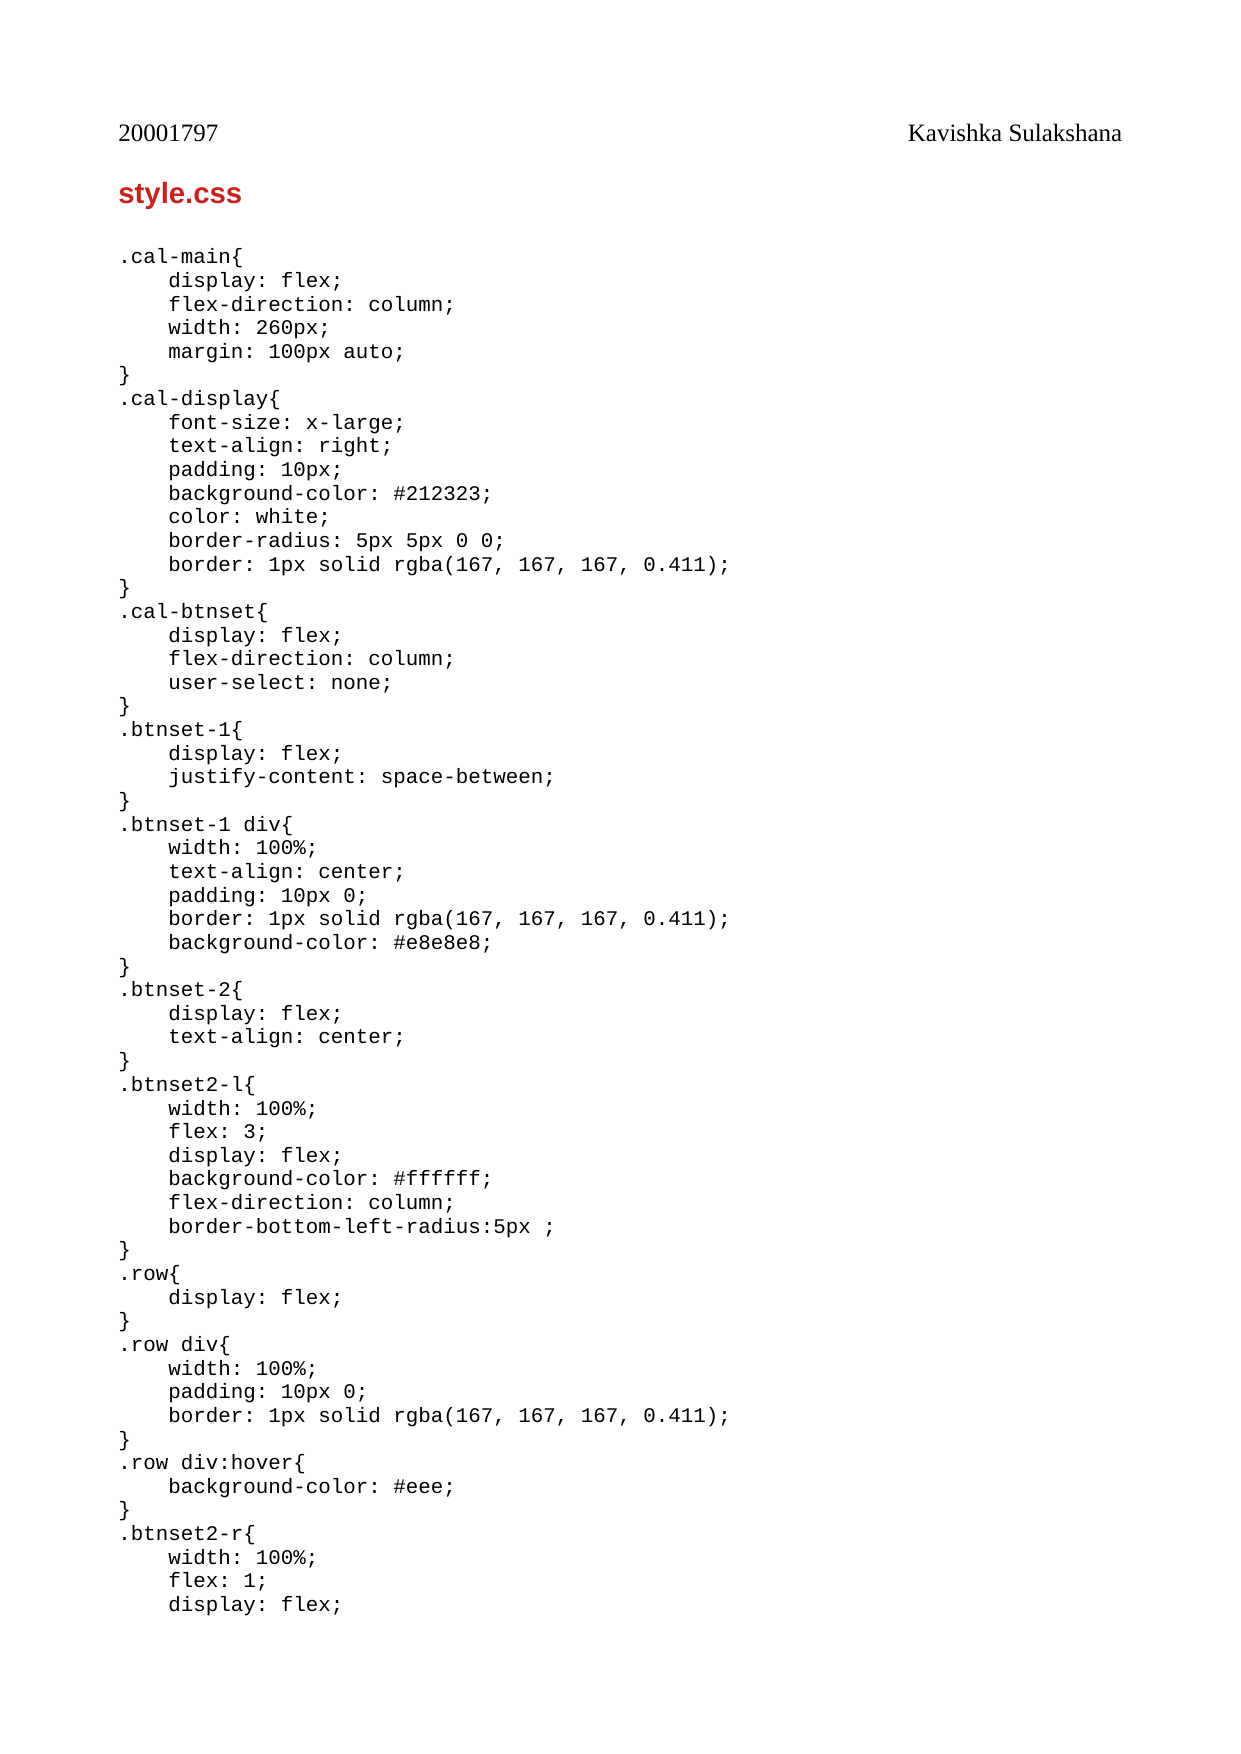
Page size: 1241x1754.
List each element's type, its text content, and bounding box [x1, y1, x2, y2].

text display: flex; [118, 1594, 1122, 1618]
text display: flex; [118, 1003, 1122, 1027]
text } [118, 790, 1122, 814]
text color: white; [118, 506, 1122, 530]
subtitle style.css [118, 176, 1122, 210]
text text-align: right; [118, 435, 1122, 459]
text } [118, 956, 1122, 979]
text border-radius: 5px 5px 0 0; [118, 530, 1122, 554]
text } [118, 696, 1122, 719]
text width: 100%; [118, 1547, 1122, 1570]
text flex: 1; [118, 1570, 1122, 1594]
text } [118, 1428, 1122, 1452]
text font-size: x-large; [118, 412, 1122, 435]
text display: flex; [118, 1287, 1122, 1310]
text } [118, 364, 1122, 388]
text user-select: none; [118, 672, 1122, 696]
text width: 100%; [118, 1097, 1122, 1121]
text } [118, 577, 1122, 601]
text display: flex; [118, 624, 1122, 648]
text width: 100%; [118, 837, 1122, 861]
text flex-direction: column; [118, 293, 1122, 317]
text flex: 3; [118, 1121, 1122, 1145]
text } [118, 1050, 1122, 1074]
text text-align: center; [118, 1027, 1122, 1050]
text .btnset-1{ [118, 719, 1122, 743]
text border: 1px solid rgba(167, 167, 167, 0.411); [118, 908, 1122, 932]
text .row div{ [118, 1334, 1122, 1358]
text padding: 10px; [118, 459, 1122, 483]
text background-color: #212323; [118, 483, 1122, 506]
text background-color: #ffffff; [118, 1168, 1122, 1192]
text padding: 10px 0; [118, 885, 1122, 908]
text flex-direction: column; [118, 648, 1122, 672]
text flex-direction: column; [118, 1192, 1122, 1216]
text padding: 10px 0; [118, 1381, 1122, 1405]
text border: 1px solid rgba(167, 167, 167, 0.411); [118, 1405, 1122, 1428]
text width: 260px; [118, 317, 1122, 341]
text .cal-btnset{ [118, 601, 1122, 624]
text } [118, 1310, 1122, 1334]
text text-align: center; [118, 861, 1122, 885]
text .btnset-1 div{ [118, 814, 1122, 837]
text margin: 100px auto; [118, 341, 1122, 364]
text display: flex; [118, 743, 1122, 766]
text .btnset2-l{ [118, 1074, 1122, 1097]
text .cal-main{ [118, 246, 1122, 270]
text justify-content: space-between; [118, 766, 1122, 790]
text display: flex; [118, 1145, 1122, 1168]
text .row{ [118, 1263, 1122, 1287]
text .row div:hover{ [118, 1452, 1122, 1476]
text width: 100%; [118, 1358, 1122, 1381]
text .btnset-2{ [118, 979, 1122, 1003]
text background-color: #eee; [118, 1476, 1122, 1499]
text border-bottom-left-radius:5px ; [118, 1216, 1122, 1239]
text } [118, 1239, 1122, 1263]
text } [118, 1499, 1122, 1523]
text background-color: #e8e8e8; [118, 932, 1122, 956]
text .cal-display{ [118, 388, 1122, 412]
text display: flex; [118, 270, 1122, 293]
text .btnset2-r{ [118, 1523, 1122, 1547]
text border: 1px solid rgba(167, 167, 167, 0.411); [118, 554, 1122, 577]
